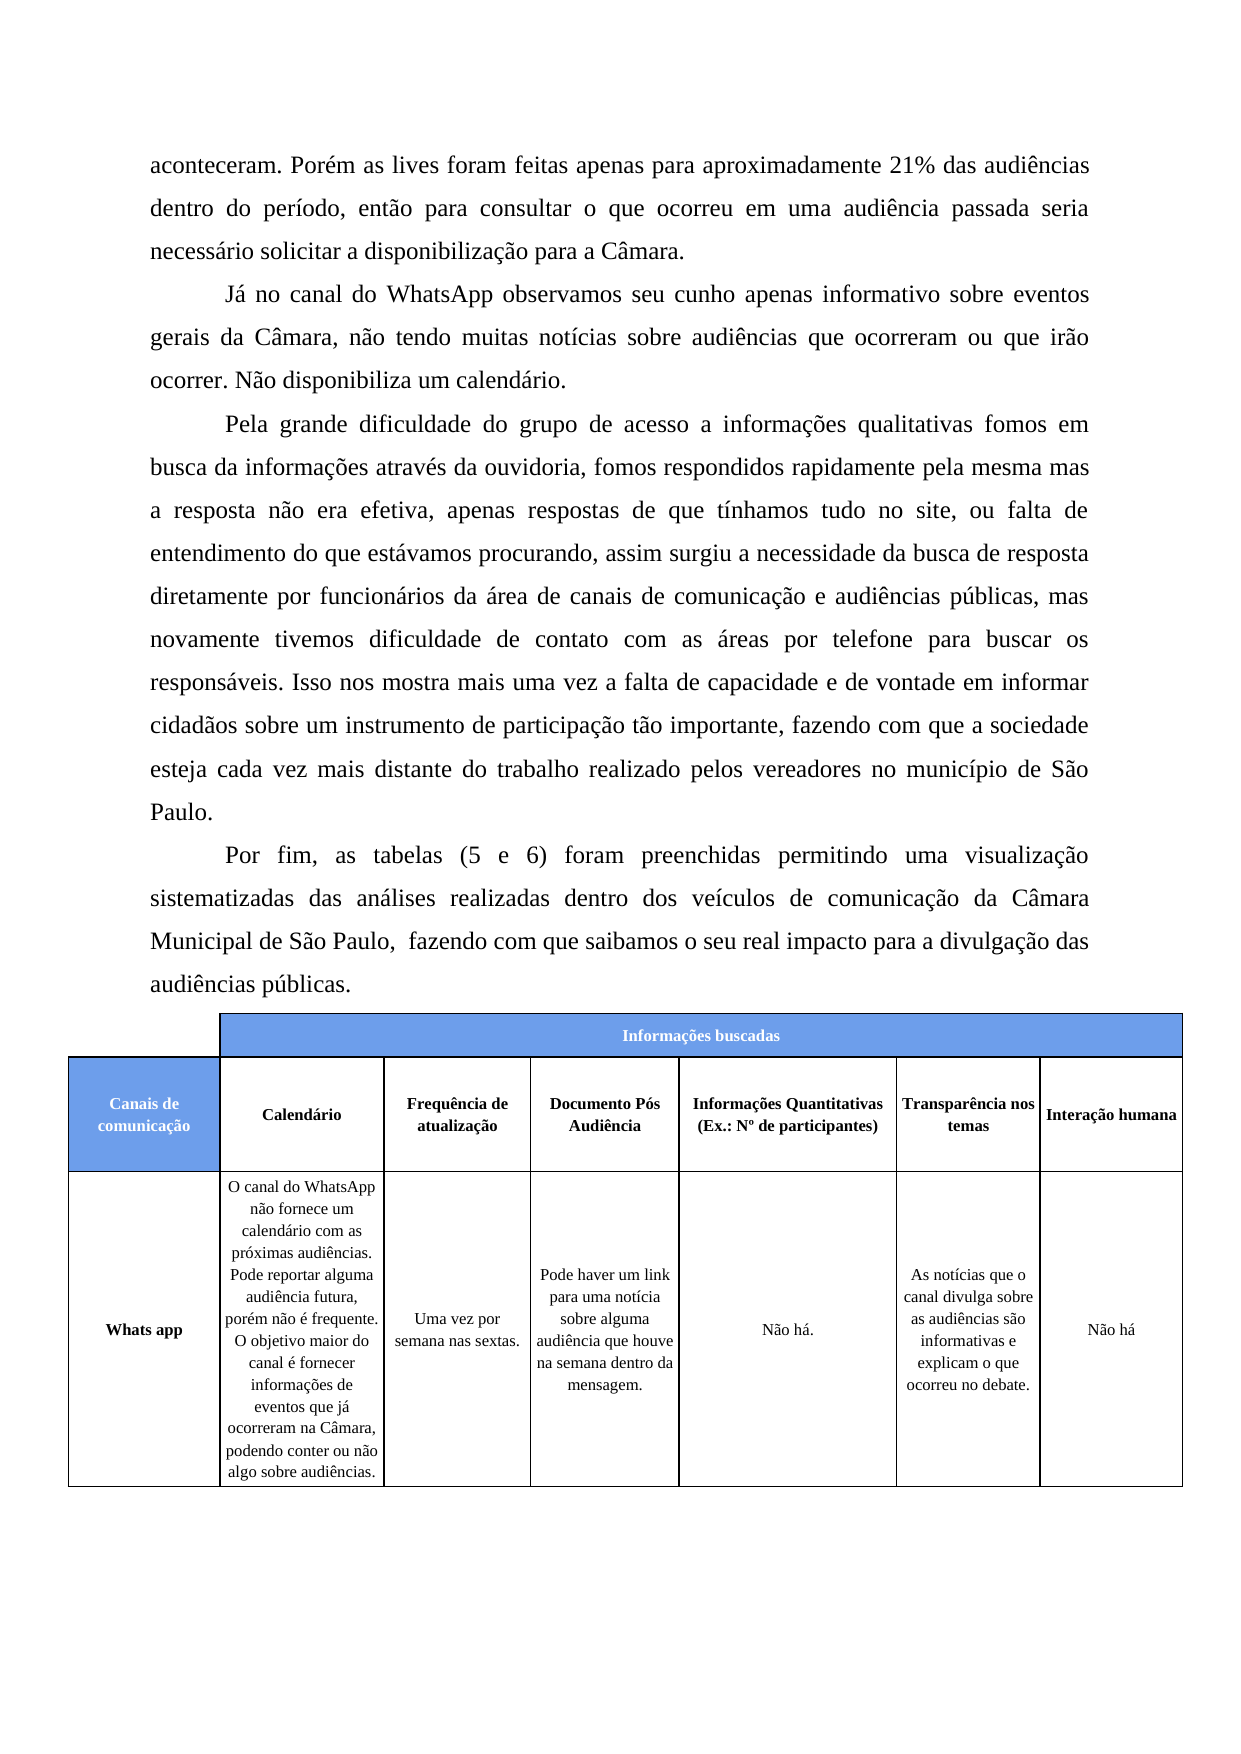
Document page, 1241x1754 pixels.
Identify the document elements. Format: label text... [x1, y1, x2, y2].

table_cell Frequência de atualização [385, 1058, 530, 1171]
table_cell Calendário [221, 1058, 383, 1171]
table_cell Informações Quantitativas (Ex.: Nº de participantes) [680, 1058, 896, 1171]
table_header [68, 1013, 219, 1056]
table_cell Interação humana [1041, 1058, 1182, 1171]
table_cell Pode haver um link para uma notícia sobre alguma audiência que houve na semana dentro da mensagem. [531, 1172, 678, 1486]
table_cell Documento Pós Audiência [531, 1058, 678, 1171]
table_header Informações buscadas [221, 1014, 1182, 1056]
table_cell Não há [1041, 1172, 1182, 1486]
table_cell O canal do WhatsApp não fornece um calendário com as próximas audiências. Pode reportar alguma audiência futura, porém não é frequente. O objetivo maior do canal é fornecer informações de eventos que já ocorreram na Câmara, podendo conter ou não algo sobre audiências. [221, 1172, 383, 1486]
table_cell Transparência nos temas [897, 1058, 1039, 1171]
table_cell As notícias que o canal divulga sobre as audiências são informativas e explicam o que ocorreu no debate. [897, 1172, 1039, 1486]
text Pela grande dificuldade do grupo de acesso a informações qualitativas fomos em busca da informações através da ouvidoria, fomos respondidos rapidamente pela mesma mas a resposta não era efetiva, apenas respostas de que tínhamos tudo no site, ou falta de entendimento do que estávamos procurando, assim surgiu a necessidade da busca de resposta diretamente por funcionários da área de canais de comunicação e audiências públicas, mas novamente tivemos dificuldade de contato com as áreas por telefone para buscar os responsáveis. Isso nos mostra mais uma vez a falta de capacidade e de vontade em informar cidadãos sobre um instrumento de participação tão importante, fazendo com que a sociedade esteja cada vez mais distante do trabalho realizado pelos vereadores no município de São Paulo. [150, 409, 1090, 826]
text Por fim, as tabelas (5 e 6) foram preenchidas permitindo uma visualização sistematizadas das análises realizadas dentro dos veículos de comunicação da Câmara Municipal de São Paulo, fazendo com que saibamos o seu real impacto para a divulgação das audiências públicas. [150, 840, 1090, 998]
table_cell Canais de comunicação [69, 1058, 219, 1171]
text Já no canal do WhatsApp observamos seu cunho apenas informativo sobre eventos gerais da Câmara, não tendo muitas notícias sobre audiências que ocorreram ou que irão ocorrer. Não disponibiliza um calendário. [150, 279, 1090, 394]
table_cell Whats app [69, 1172, 219, 1486]
text aconteceram. Porém as lives foram feitas apenas para aproximadamente 21% das audiências dentro do período, então para consultar o que ocorreu em uma audiência passada seria necessário solicitar a disponibilização para a Câmara. [150, 150, 1090, 265]
table_cell Não há. [680, 1172, 896, 1486]
table_cell Uma vez por semana nas sextas. [385, 1172, 530, 1486]
